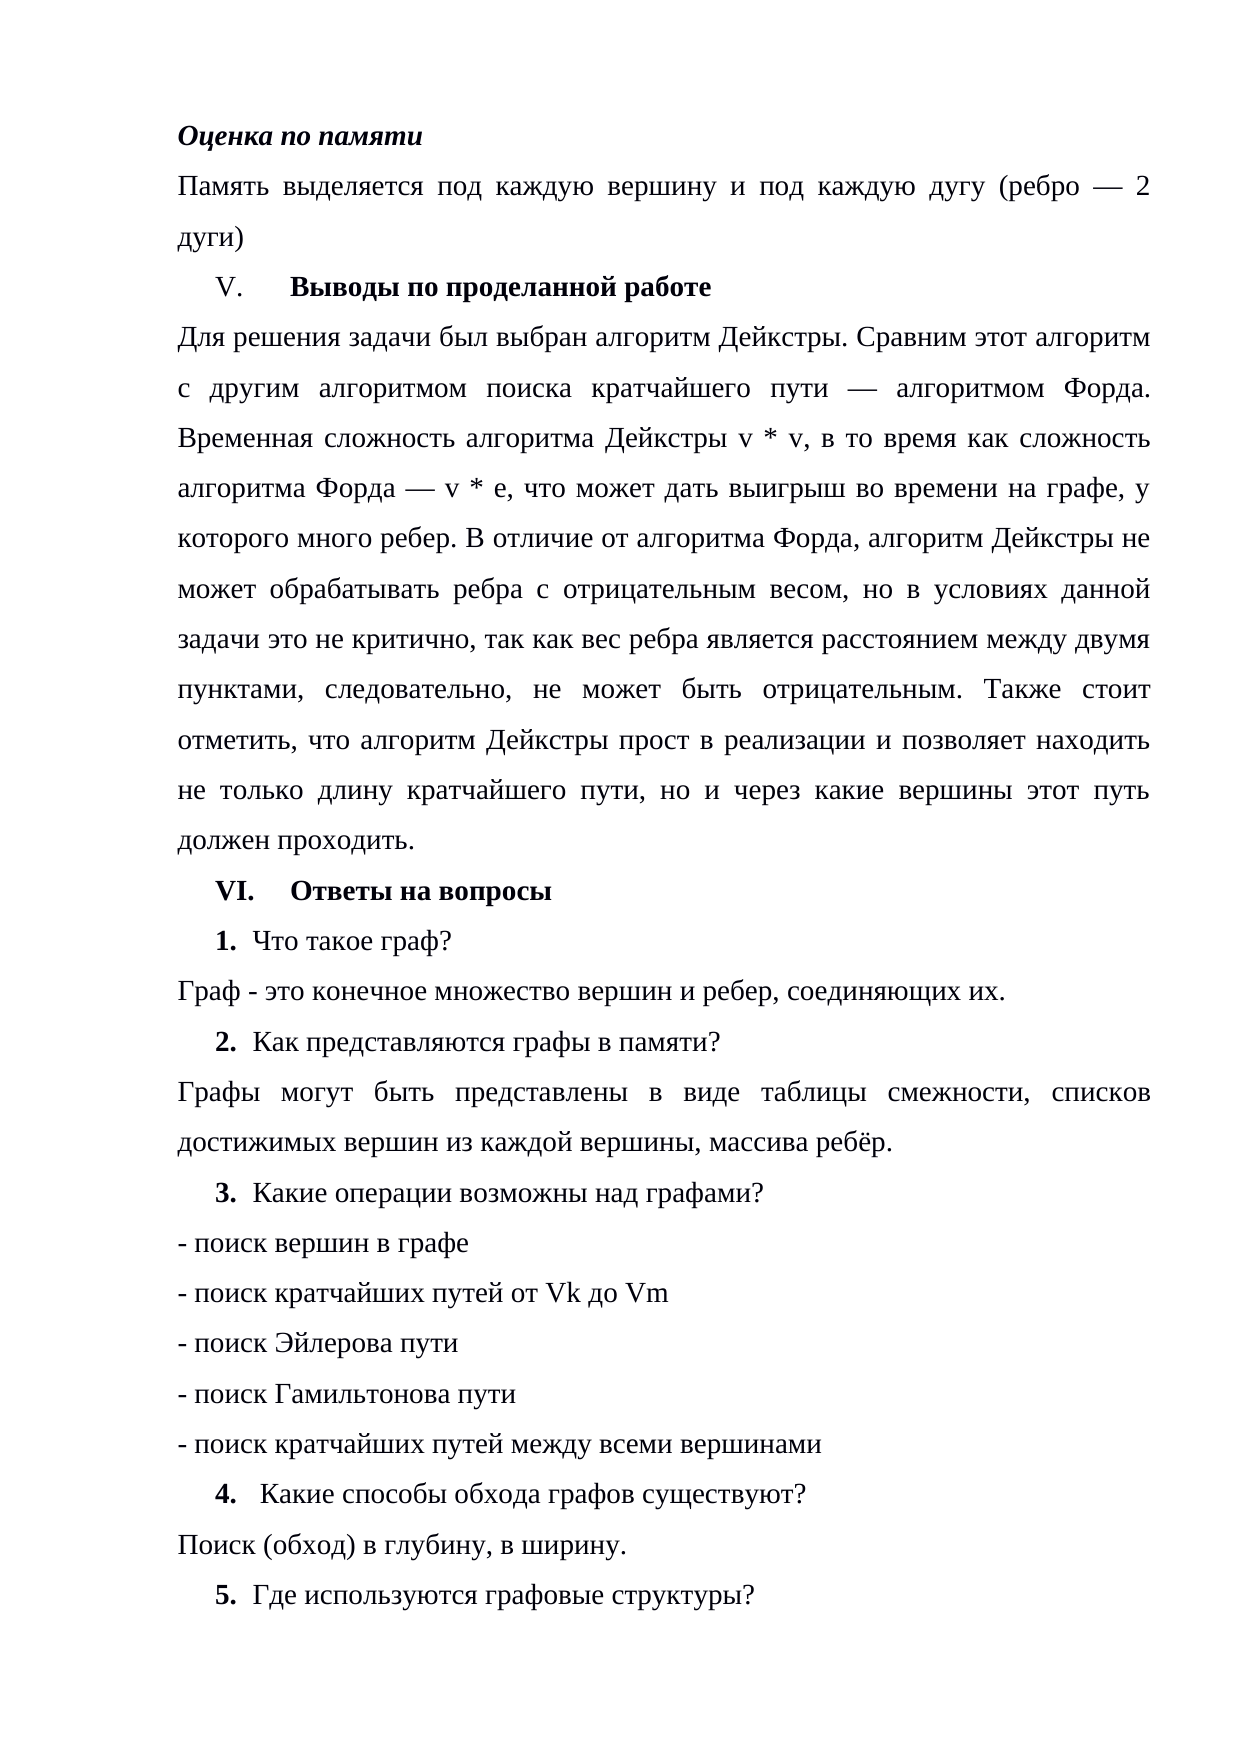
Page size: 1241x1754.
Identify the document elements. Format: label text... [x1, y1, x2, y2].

list Какие способы обхода графов существуют? [215, 1477, 1152, 1510]
text - поиск Эйлерова пути [177, 1326, 1152, 1359]
text Поиск (обход) в глубину, в ширину. [177, 1527, 1152, 1560]
text Для решения задачи был выбран алгоритм Дейкстры. Сравним этот алгоритм с другим алгоритмом поиска кратчайшего пути — алгоритмом Форда. Временная сложность алгоритма Дейкстры v * v, в то время как сложность алгоритма Форда — v * e, что может дать выигрыш во времени на графе, у которого много ребер. В отличие от алгоритма Форда, алгоритм Дейкстры не может обрабатывать ребра с отрицательным весом, но в условиях данной задачи это не критично, так как вес ребра является расстоянием между двумя пунктами, следовательно, не может быть отрицательным. Также стоит отметить, что алгоритм Дейкстры прост в реализации и позволяет находить не только длину кратчайшего пути, но и через какие вершины этот путь должен проходить. [177, 319, 1152, 856]
text - поиск Гамильтонова пути [177, 1376, 1152, 1409]
list Где используются графовые структуры? [215, 1577, 1152, 1611]
list Что такое граф? [215, 923, 1152, 957]
text Графы могут быть представлены в виде таблицы смежности, списков достижимых вершин из каждой вершины, массива ребёр. [177, 1074, 1152, 1158]
text - поиск кратчайших путей от Vk до Vm [177, 1275, 1152, 1309]
list Как представляются графы в памяти? [215, 1024, 1152, 1057]
text Граф - это конечное множество вершин и ребер, соединяющих их. [177, 973, 1152, 1007]
text Память выделяется под каждую вершину и под каждую дугу (ребро — 2 дуги) [177, 168, 1152, 252]
text Оценка по памяти [177, 118, 1152, 152]
text - поиск вершин в графе [177, 1225, 1152, 1258]
text - поиск кратчайших путей между всеми вершинами [177, 1426, 1152, 1460]
list Выводы по проделанной работе [215, 269, 1152, 303]
list Какие операции возможны над графами? [215, 1175, 1152, 1208]
list Ответы на вопросы [215, 873, 1152, 906]
